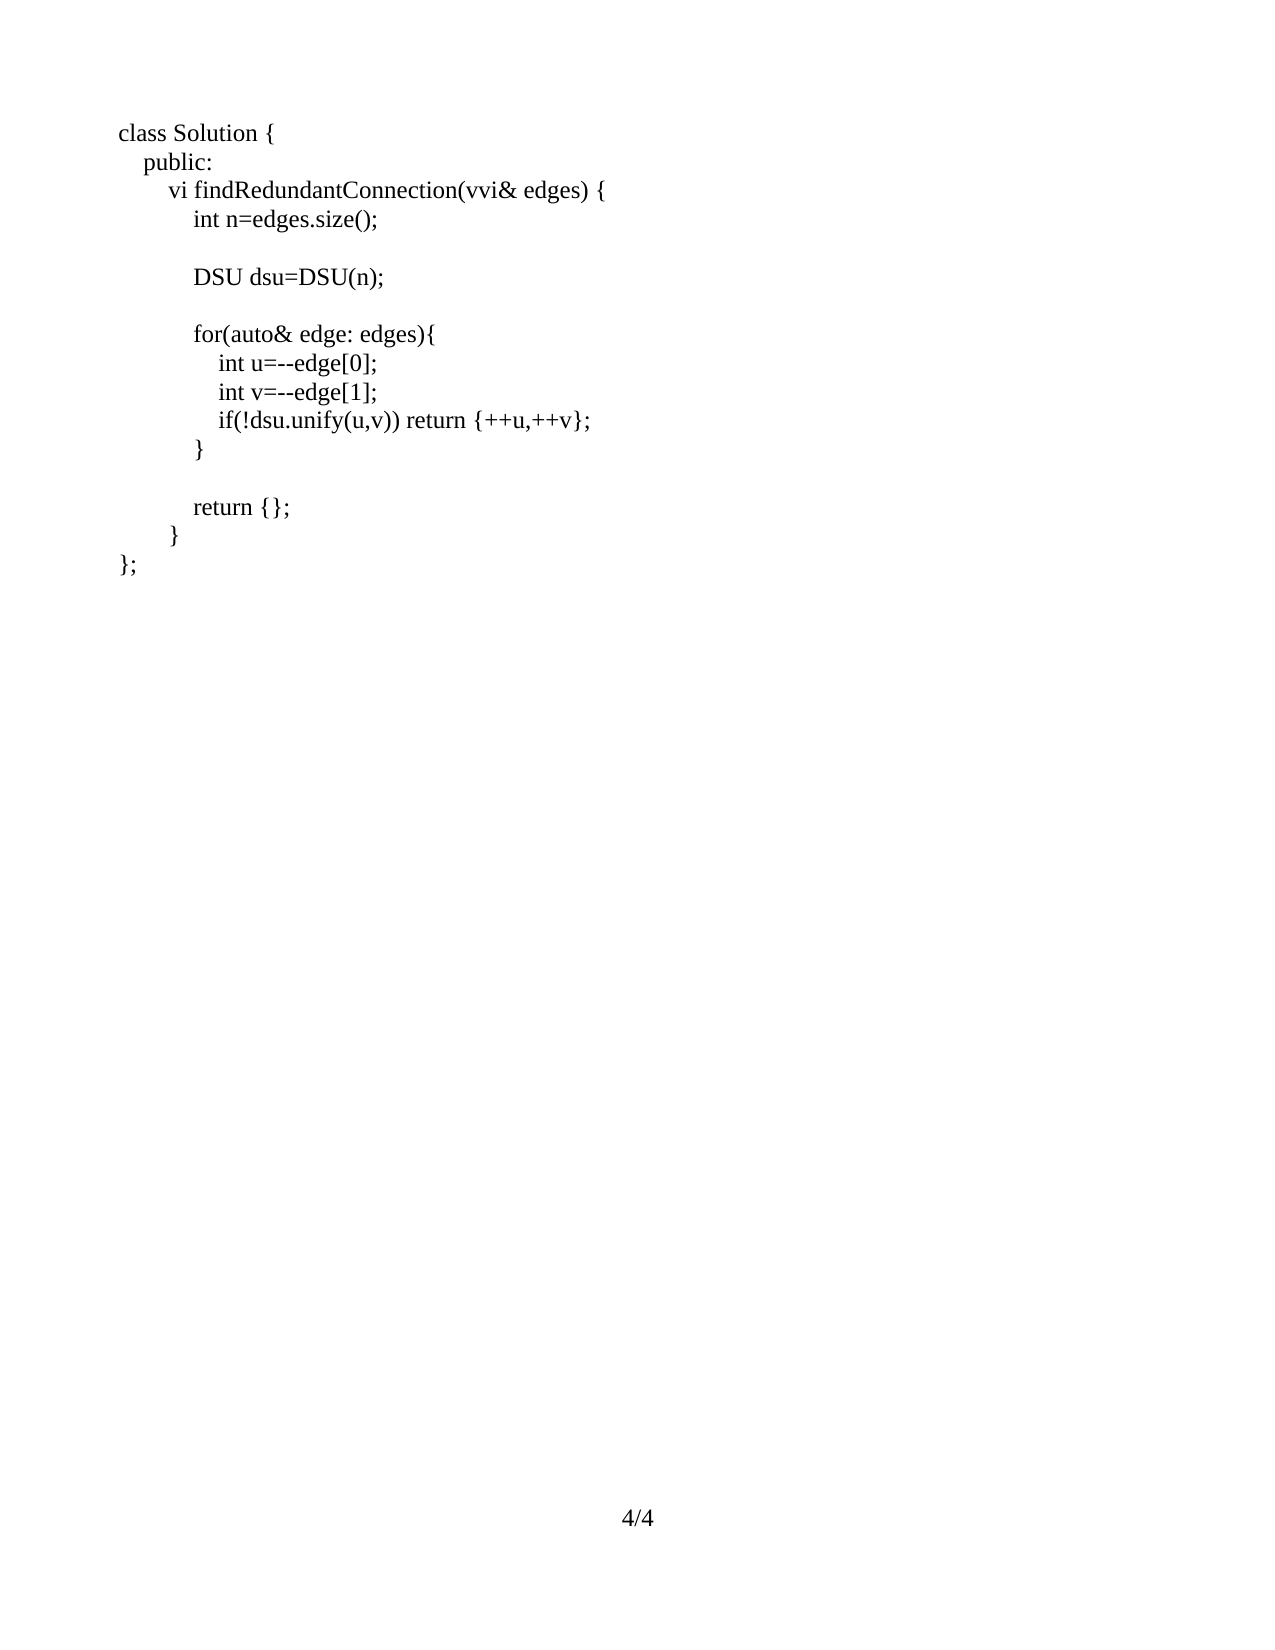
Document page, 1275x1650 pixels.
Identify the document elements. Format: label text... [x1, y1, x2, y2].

text return {}; [118, 492, 1157, 521]
text DSU dsu=DSU(n); [118, 262, 1157, 291]
text } [118, 521, 1157, 549]
text }; [118, 549, 1157, 578]
text class Solution { [118, 118, 1157, 147]
text int v=--edge[1]; [118, 377, 1157, 406]
text int u=--edge[0]; [118, 348, 1157, 377]
text if(!dsu.unify(u,v)) return {++u,++v}; [118, 406, 1157, 434]
text } [118, 434, 1157, 463]
text for(auto& edge: edges){ [118, 319, 1157, 348]
text vi findRedundantConnection(vvi& edges) { [118, 176, 1157, 204]
text public: [118, 147, 1157, 176]
text int n=edges.size(); [118, 204, 1157, 233]
